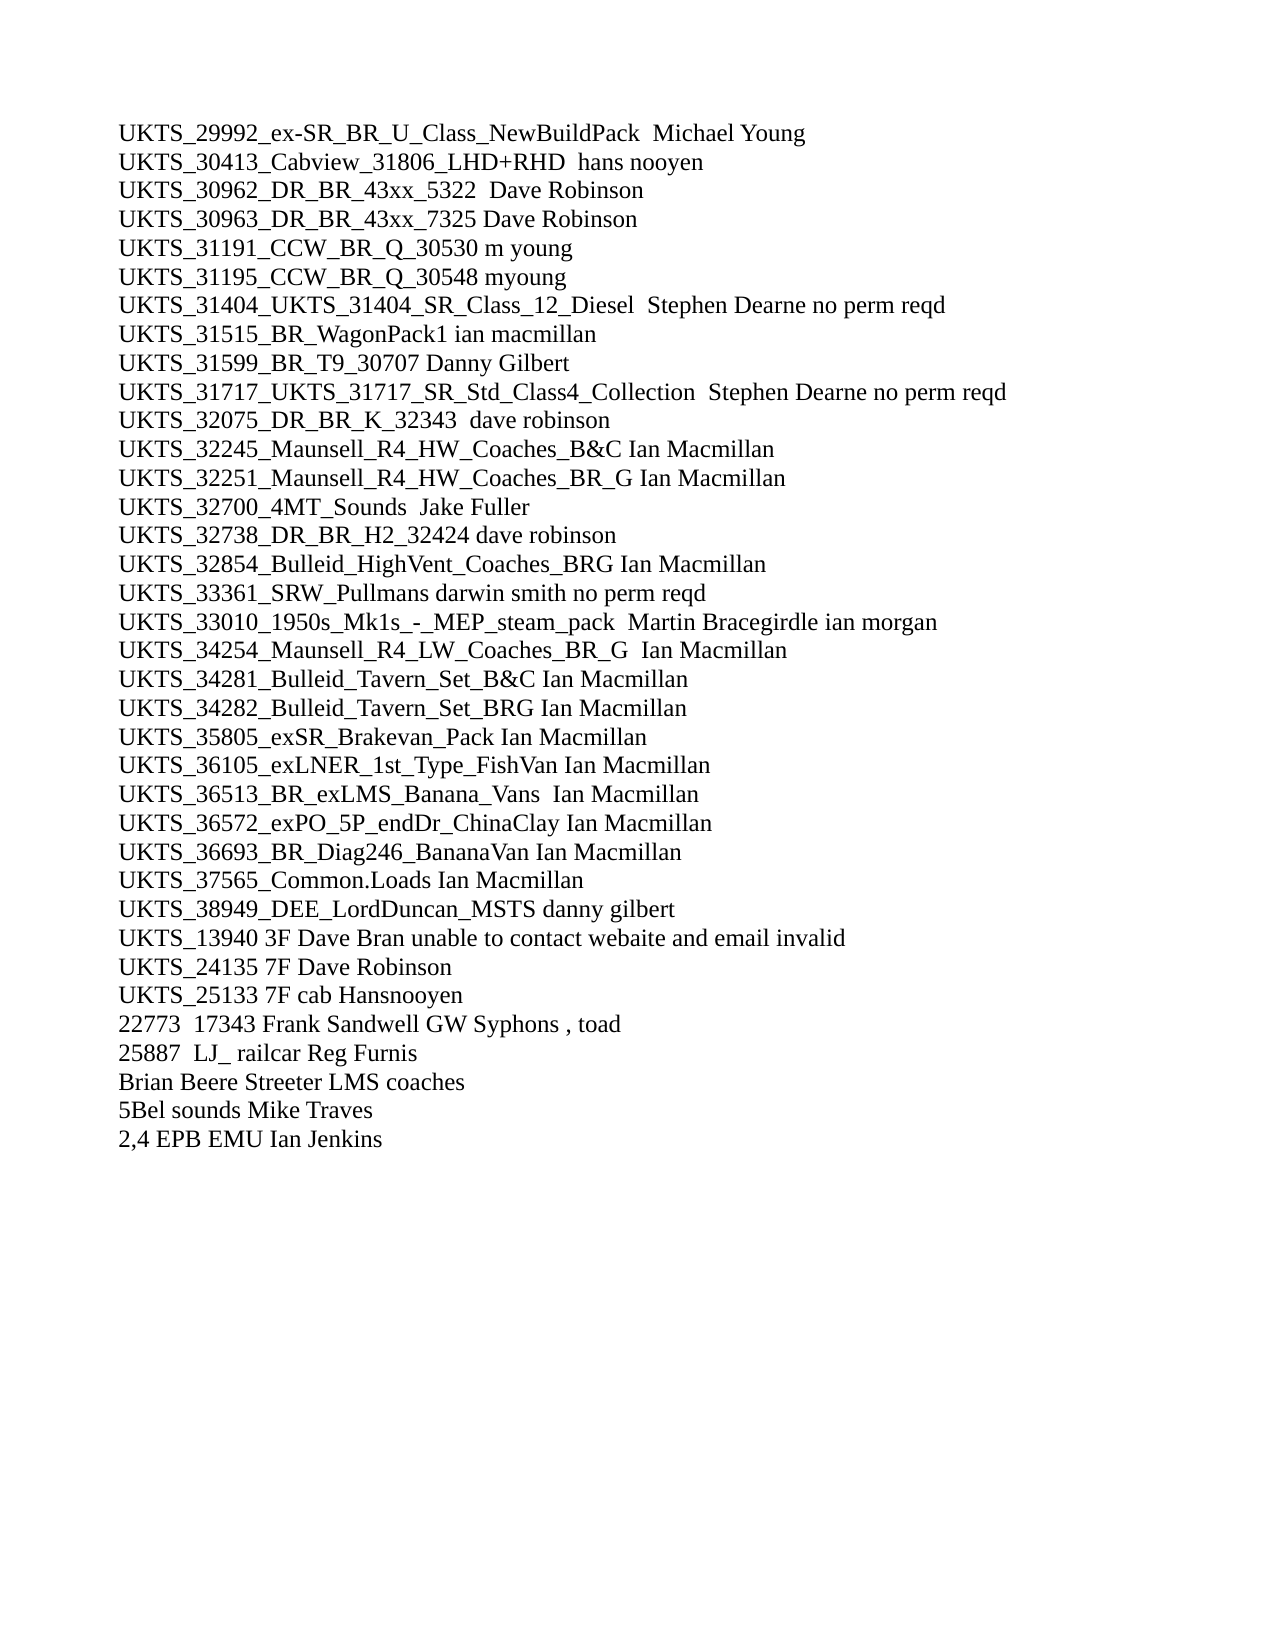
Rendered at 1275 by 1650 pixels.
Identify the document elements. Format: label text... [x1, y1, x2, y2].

text UKTS_31195_CCW_BR_Q_30548 myoung [118, 262, 1157, 291]
text Brian Beere Streeter LMS coaches [118, 1067, 1157, 1096]
text UKTS_33361_SRW_Pullmans darwin smith no perm reqd [118, 578, 1157, 607]
text 22773 17343 Frank Sandwell GW Syphons , toad [118, 1009, 1157, 1038]
text UKTS_36105_exLNER_1st_Type_FishVan Ian Macmillan [118, 751, 1157, 779]
text 2,4 EPB EMU Ian Jenkins [118, 1124, 1157, 1153]
text UKTS_35805_exSR_Brakevan_Pack Ian Macmillan [118, 722, 1157, 751]
text UKTS_36693_BR_Diag246_BananaVan Ian Macmillan [118, 837, 1157, 866]
text UKTS_34254_Maunsell_R4_LW_Coaches_BR_G Ian Macmillan [118, 636, 1157, 664]
text 25887 LJ_ railcar Reg Furnis [118, 1038, 1157, 1067]
text 5Bel sounds Mike Traves [118, 1096, 1157, 1124]
text UKTS_31191_CCW_BR_Q_30530 m young [118, 233, 1157, 262]
text UKTS_38949_DEE_LordDuncan_MSTS danny gilbert [118, 894, 1157, 923]
text UKTS_33010_1950s_Mk1s_-_MEP_steam_pack Martin Bracegirdle ian morgan [118, 607, 1157, 636]
text UKTS_32738_DR_BR_H2_32424 dave robinson [118, 521, 1157, 549]
text UKTS_36513_BR_exLMS_Banana_Vans Ian Macmillan [118, 779, 1157, 808]
text UKTS_29992_ex-SR_BR_U_Class_NewBuildPack Michael Young [118, 118, 1157, 147]
text UKTS_30963_DR_BR_43xx_7325 Dave Robinson [118, 204, 1157, 233]
text UKTS_36572_exPO_5P_endDr_ChinaClay Ian Macmillan [118, 808, 1157, 837]
text UKTS_32700_4MT_Sounds Jake Fuller [118, 492, 1157, 521]
text UKTS_34282_Bulleid_Tavern_Set_BRG Ian Macmillan [118, 693, 1157, 722]
text UKTS_37565_Common.Loads Ian Macmillan [118, 866, 1157, 894]
text UKTS_32854_Bulleid_HighVent_Coaches_BRG Ian Macmillan [118, 549, 1157, 578]
text UKTS_31717_UKTS_31717_SR_Std_Class4_Collection Stephen Dearne no perm reqd [118, 377, 1157, 406]
text UKTS_30413_Cabview_31806_LHD+RHD hans nooyen [118, 147, 1157, 176]
text UKTS_31404_UKTS_31404_SR_Class_12_Diesel Stephen Dearne no perm reqd [118, 291, 1157, 319]
text UKTS_32251_Maunsell_R4_HW_Coaches_BR_G Ian Macmillan [118, 463, 1157, 492]
text UKTS_13940 3F Dave Bran unable to contact webaite and email invalid [118, 923, 1157, 952]
text UKTS_24135 7F Dave Robinson [118, 952, 1157, 981]
text UKTS_25133 7F cab Hansnooyen [118, 981, 1157, 1009]
text UKTS_31599_BR_T9_30707 Danny Gilbert [118, 348, 1157, 377]
text UKTS_34281_Bulleid_Tavern_Set_B&C Ian Macmillan [118, 664, 1157, 693]
text UKTS_32245_Maunsell_R4_HW_Coaches_B&C Ian Macmillan [118, 434, 1157, 463]
text UKTS_32075_DR_BR_K_32343 dave robinson [118, 406, 1157, 434]
text UKTS_31515_BR_WagonPack1 ian macmillan [118, 319, 1157, 348]
text UKTS_30962_DR_BR_43xx_5322 Dave Robinson [118, 176, 1157, 204]
